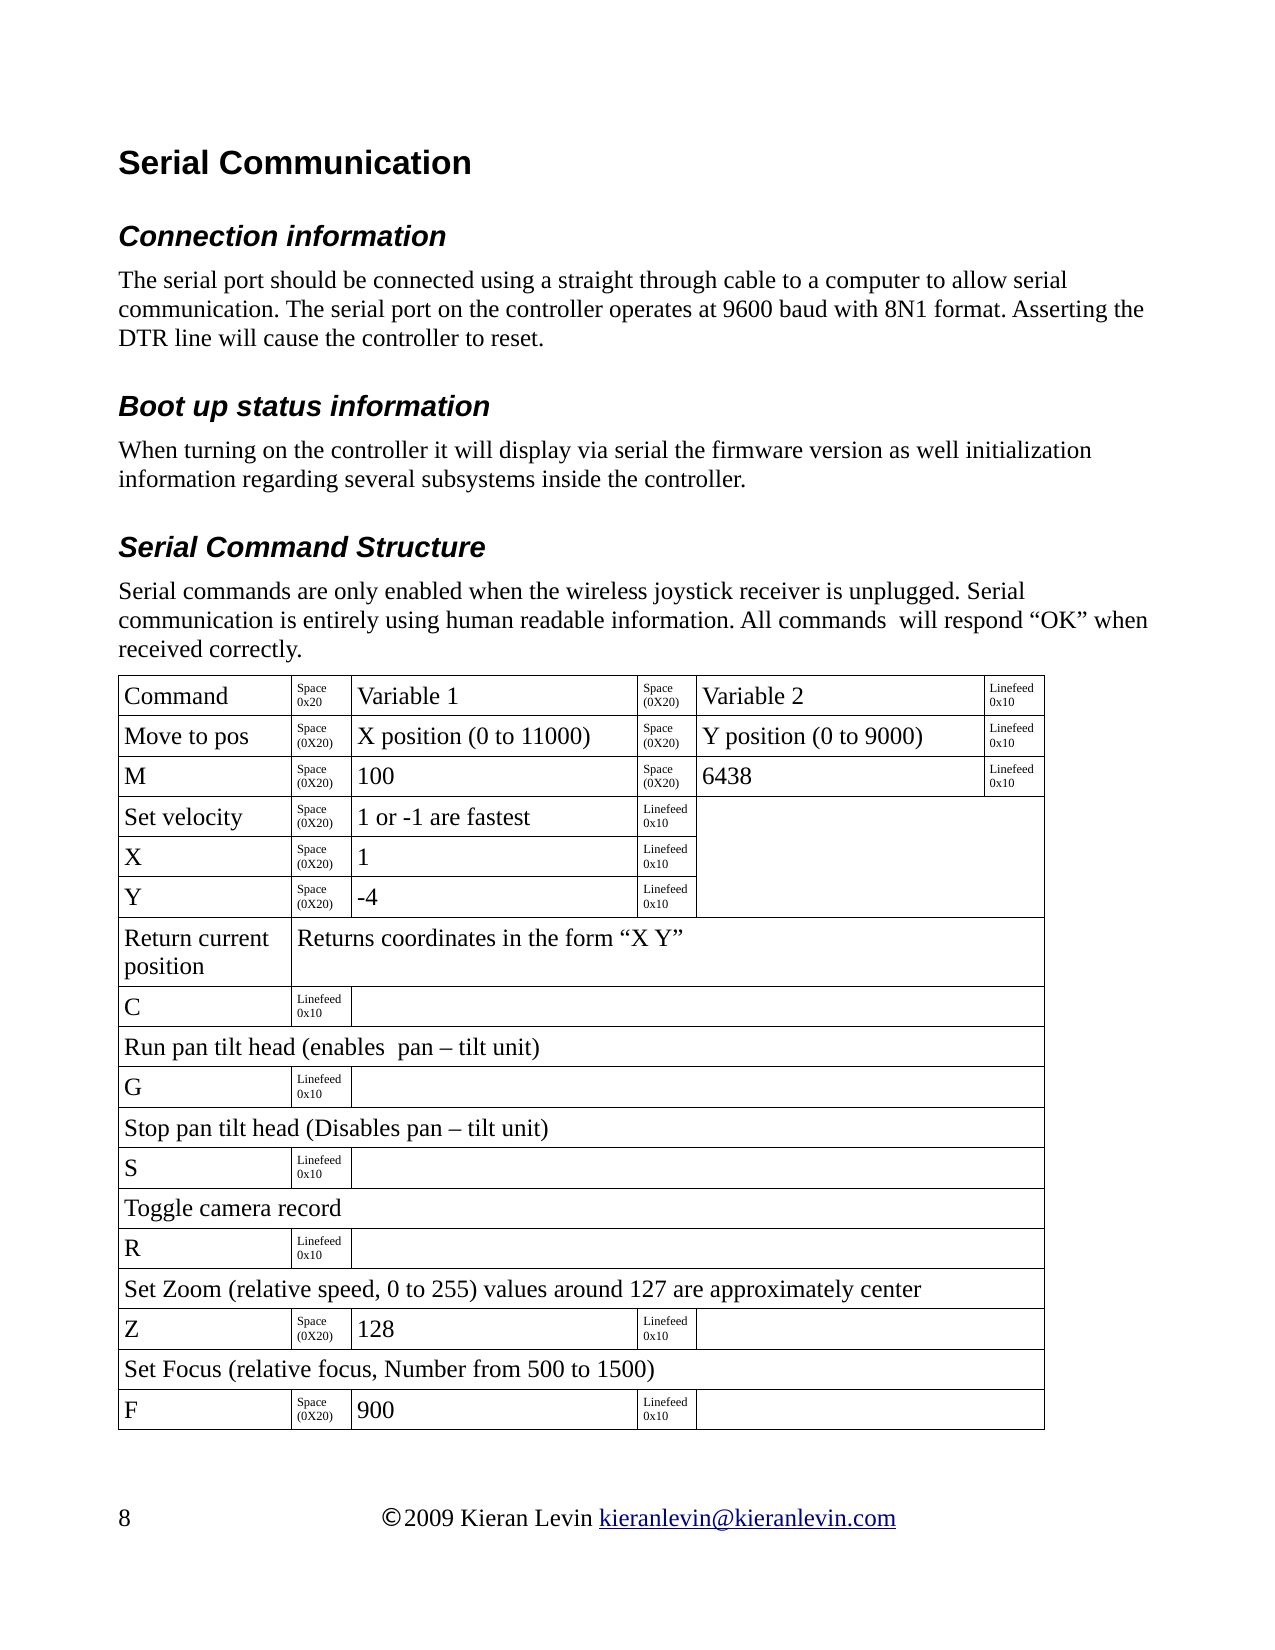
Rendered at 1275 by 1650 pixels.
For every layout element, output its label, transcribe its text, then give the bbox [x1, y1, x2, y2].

table_cell Space (0X20) [292, 797, 351, 836]
table_cell [697, 1309, 1044, 1349]
table_cell 6438 [697, 757, 984, 796]
table_cell S [119, 1148, 291, 1187]
table_cell Z [119, 1309, 291, 1349]
table_cell Space (0X20) [638, 716, 696, 756]
table_cell Set Focus (relative focus, Number from 500 to 1500) [119, 1350, 1044, 1389]
table_cell Run pan tilt head (enables pan – tilt unit) [119, 1027, 1044, 1066]
table_cell Linefeed 0x10 [292, 987, 351, 1026]
table_cell 128 [352, 1309, 637, 1349]
table_cell [352, 1229, 1044, 1268]
table_cell Move to pos [119, 716, 291, 756]
table_cell Space (0X20) [638, 757, 696, 796]
table_cell Linefeed 0x10 [638, 837, 696, 876]
table_cell Space (0X20) [292, 877, 351, 917]
table_cell -4 [352, 877, 637, 917]
table_header Space 0x20 [292, 676, 351, 715]
table_header Variable 1 [352, 676, 637, 715]
table_cell Linefeed 0x10 [638, 797, 696, 836]
table_cell Y [119, 877, 291, 917]
text When turning on the controller it will display via serial the firmware version as well initialization information regarding several subsystems inside the controller. [118, 435, 1157, 493]
table_cell Linefeed 0x10 [638, 1309, 696, 1349]
table_cell Linefeed 0x10 [638, 877, 696, 917]
table_header Space (0X20) [638, 676, 696, 715]
table_cell Return current position [119, 918, 291, 986]
table_cell M [119, 757, 291, 796]
table_header Variable 2 [697, 676, 984, 715]
table_header Linefeed 0x10 [985, 676, 1044, 715]
subtitle Boot up status information [118, 389, 1157, 423]
table_cell Linefeed 0x10 [638, 1390, 696, 1429]
table_cell Linefeed 0x10 [985, 757, 1044, 796]
table_header Command [119, 676, 291, 715]
text Serial commands are only enabled when the wireless joystick receiver is unplugged. Serial communication is entirely using human readable information. All commands will respond “OK” when received correctly. [118, 576, 1157, 662]
table_cell [352, 1148, 1044, 1187]
table_cell Linefeed 0x10 [292, 1148, 351, 1187]
table_cell Space (0X20) [292, 1309, 351, 1349]
text The serial port should be connected using a straight through cable to a computer to allow serial communication. The serial port on the controller operates at 9600 baud with 8N1 format. Asserting the DTR line will cause the controller to reset. [118, 265, 1157, 352]
table_cell G [119, 1067, 291, 1107]
table_cell X position (0 to 11000) [352, 716, 637, 756]
table_cell Set velocity [119, 797, 291, 836]
table_cell Space (0X20) [292, 837, 351, 876]
table_cell Returns coordinates in the form “X Y” [292, 918, 1044, 986]
table_cell Toggle camera record [119, 1189, 1044, 1228]
table_cell Space (0X20) [292, 716, 351, 756]
table_cell 900 [352, 1390, 637, 1429]
table_cell Linefeed 0x10 [292, 1067, 351, 1107]
subtitle Serial Communication [118, 143, 1157, 182]
table_cell Stop pan tilt head (Disables pan – tilt unit) [119, 1108, 1044, 1147]
table_cell Y position (0 to 9000) [697, 716, 984, 756]
table_cell 100 [352, 757, 637, 796]
table_cell 1 or -1 are fastest [352, 797, 637, 836]
table_cell Linefeed 0x10 [292, 1229, 351, 1268]
table_cell R [119, 1229, 291, 1268]
table_cell [697, 797, 1044, 917]
table_cell [352, 987, 1044, 1026]
table_cell [697, 1390, 1044, 1429]
table_cell Space (0X20) [292, 757, 351, 796]
table_cell F [119, 1390, 291, 1429]
table_cell Set Zoom (relative speed, 0 to 255) values around 127 are approximately center [119, 1269, 1044, 1308]
table_cell [352, 1067, 1044, 1107]
table_cell Space (0X20) [292, 1390, 351, 1429]
table_cell C [119, 987, 291, 1026]
table_cell 1 [352, 837, 637, 876]
subtitle Connection information [118, 219, 1157, 253]
subtitle Serial Command Structure [118, 530, 1157, 564]
table_cell X [119, 837, 291, 876]
table_cell Linefeed 0x10 [985, 716, 1044, 756]
